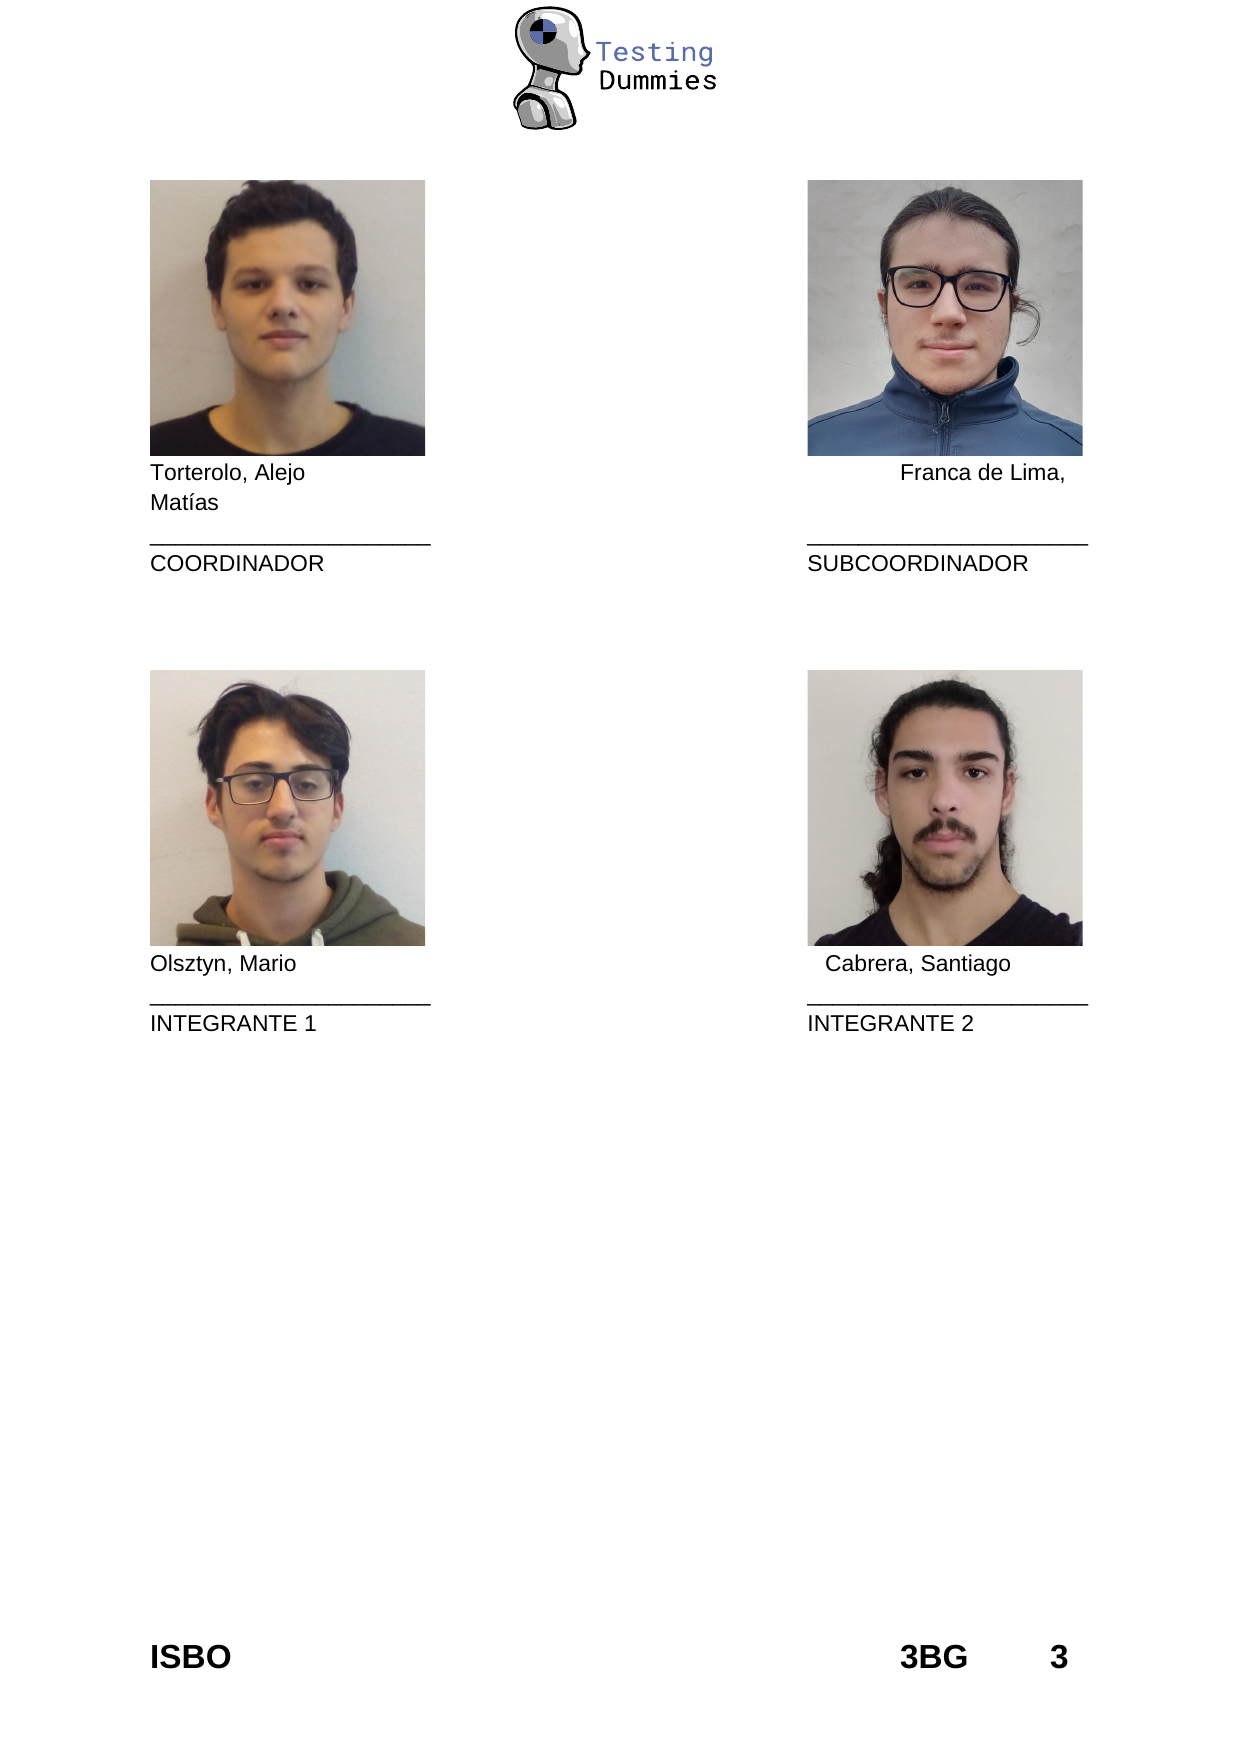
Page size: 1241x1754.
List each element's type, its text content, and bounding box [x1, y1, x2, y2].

text Olsztyn, Mario Cabrera, Santiago [150, 949, 1090, 976]
text Torterolo, Alejo Franca de Lima, Matías [150, 459, 1090, 516]
picture [150, 180, 426, 456]
picture [807, 670, 1083, 946]
text ______________________ ______________________ [150, 519, 1090, 546]
text COORDINADOR SUBCOORDINADOR [150, 550, 1090, 576]
picture [807, 180, 1083, 456]
text ______________________ ______________________ [150, 980, 1090, 1006]
picture [150, 670, 426, 946]
text INTEGRANTE 1 INTEGRANTE 2 [150, 1010, 1090, 1036]
